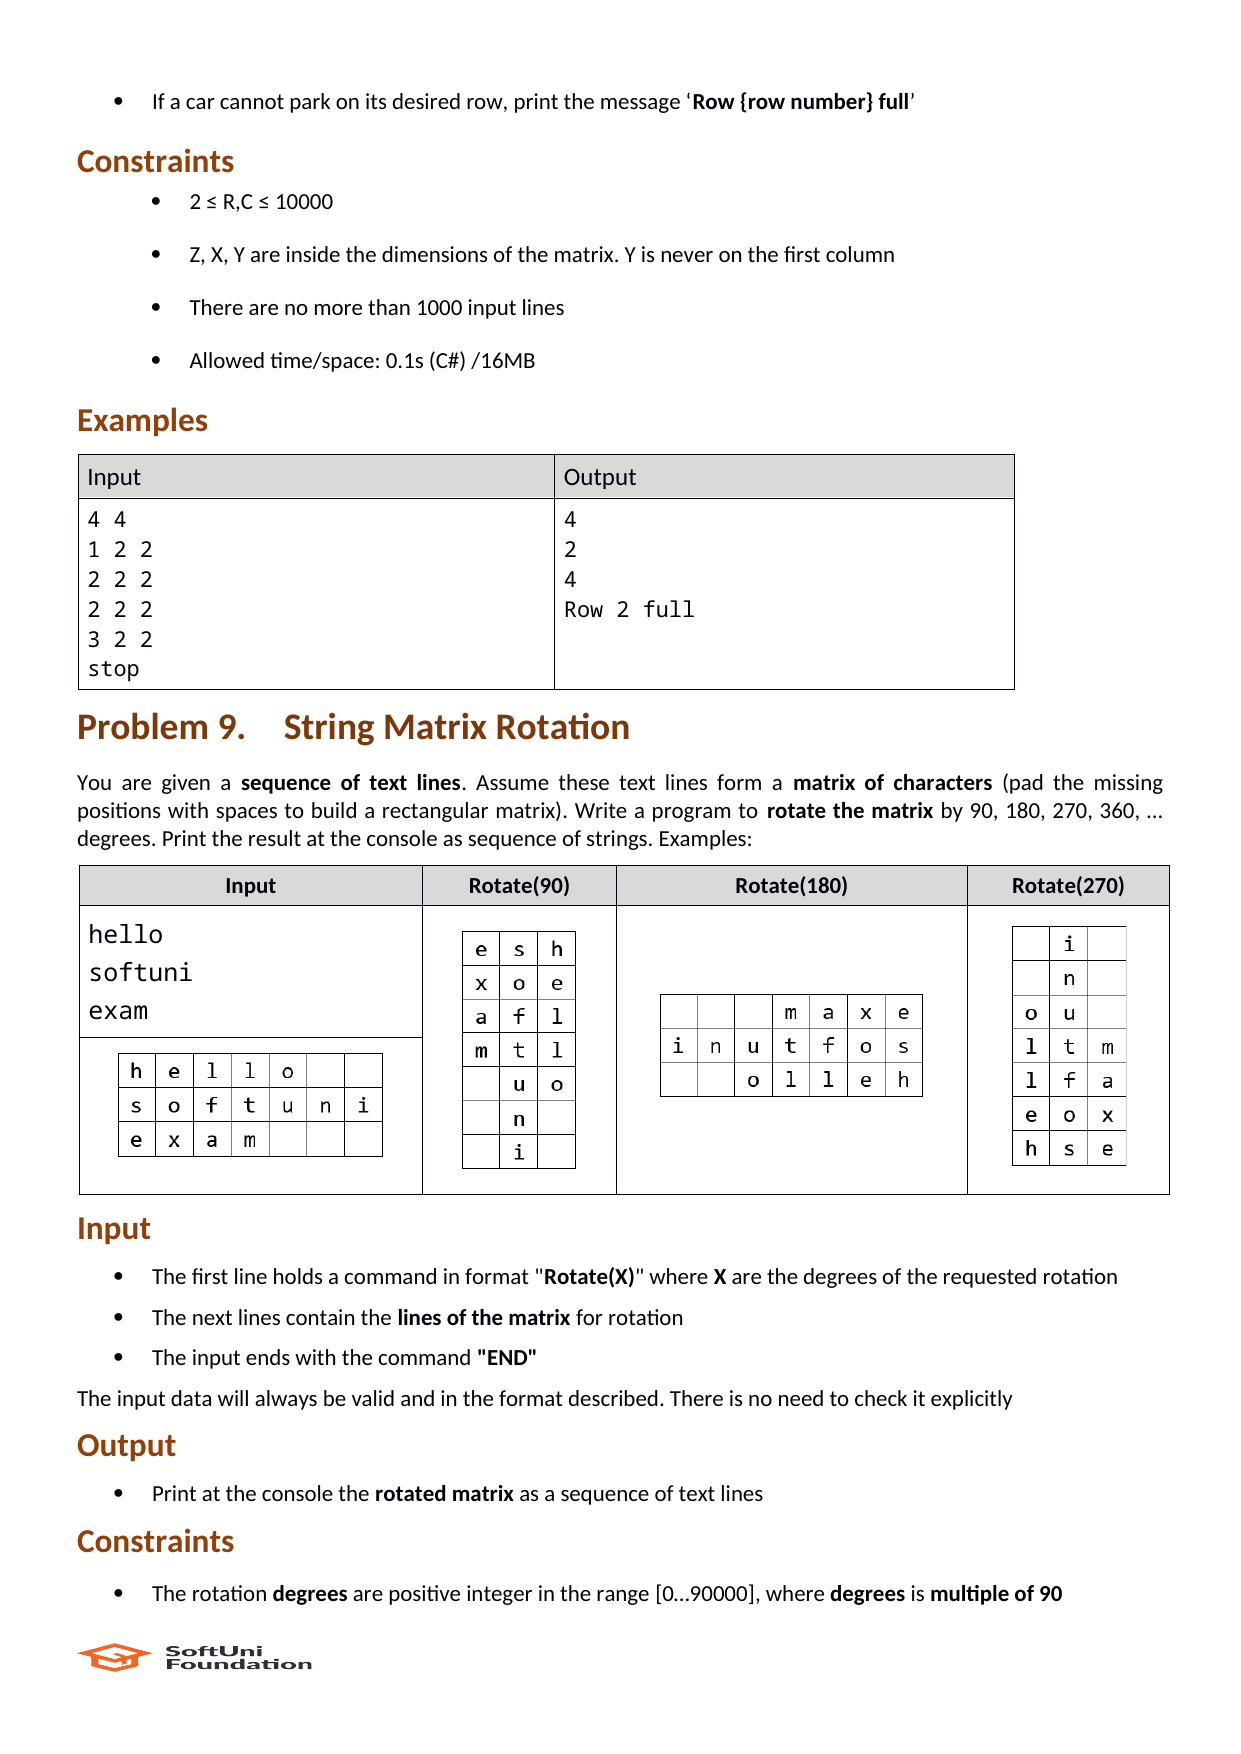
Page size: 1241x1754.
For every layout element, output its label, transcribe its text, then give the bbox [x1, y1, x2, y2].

table_header Input [79, 455, 554, 497]
subtitle String Matrix Rotation [77, 703, 1163, 748]
table_cell [968, 906, 1169, 1194]
subtitle Input [77, 1207, 1163, 1248]
subtitle Constraints [77, 1520, 1163, 1561]
table_header Rotate(90) [423, 866, 616, 905]
list Print at the console the rotated matrix as a sequence of text lines [114, 1479, 1163, 1508]
table_header Rotate(180) [617, 866, 967, 905]
list If a car cannot park on its desired row, print the message ‘Row {row number} full’ [114, 87, 1163, 115]
table_cell [423, 906, 616, 1194]
list The input ends with the command "END" [114, 1343, 1163, 1371]
list Z, X, Y are inside the dimensions of the matrix. Y is never on the first column [152, 240, 1163, 268]
list The next lines contain the lines of the matrix for rotation [114, 1303, 1163, 1331]
subtitle Constraints [77, 140, 1163, 181]
list The first line holds a command in format "Rotate(X)" where X are the degrees of the requested rotation [114, 1262, 1163, 1290]
subtitle Examples [77, 399, 1163, 440]
picture [1010, 925, 1127, 1167]
table_header Rotate(270) [968, 866, 1169, 905]
subtitle Output [77, 1424, 1163, 1465]
table_cell [617, 906, 967, 1194]
table_cell 4 2 4 Row 2 full [555, 499, 1014, 689]
table_header Output [555, 455, 1014, 497]
list There are no more than 1000 input lines [152, 293, 1163, 321]
list 2 ≤ R,C ≤ 10000 [152, 187, 1163, 215]
picture [461, 930, 577, 1170]
list Allowed time/space: 0.1s (C#) /16MB [152, 346, 1163, 374]
text The input data will always be valid and in the format described. There is no need to check it explicitly [77, 1384, 1163, 1412]
list The rotation degrees are positive integer in the range [0…90000], where degrees is multiple of 90 [114, 1579, 1163, 1607]
table_cell [80, 1038, 422, 1194]
table_header Input [80, 866, 422, 905]
picture [116, 1052, 385, 1159]
table_cell 4 4 1 2 2 2 2 2 2 2 2 3 2 2 stop [79, 499, 554, 689]
table_cell hello softuni exam [80, 906, 422, 1037]
text You are given a sequence of text lines. Assume these text lines form a matrix of characters (pad the missing positions with spaces to build a rectangular matrix). Write a program to rotate the matrix by 90, 180, 270, 360, … degrees. Print the result at the console as sequence of strings. Examples: [77, 768, 1163, 852]
picture [76, 1643, 312, 1672]
picture [658, 992, 925, 1099]
